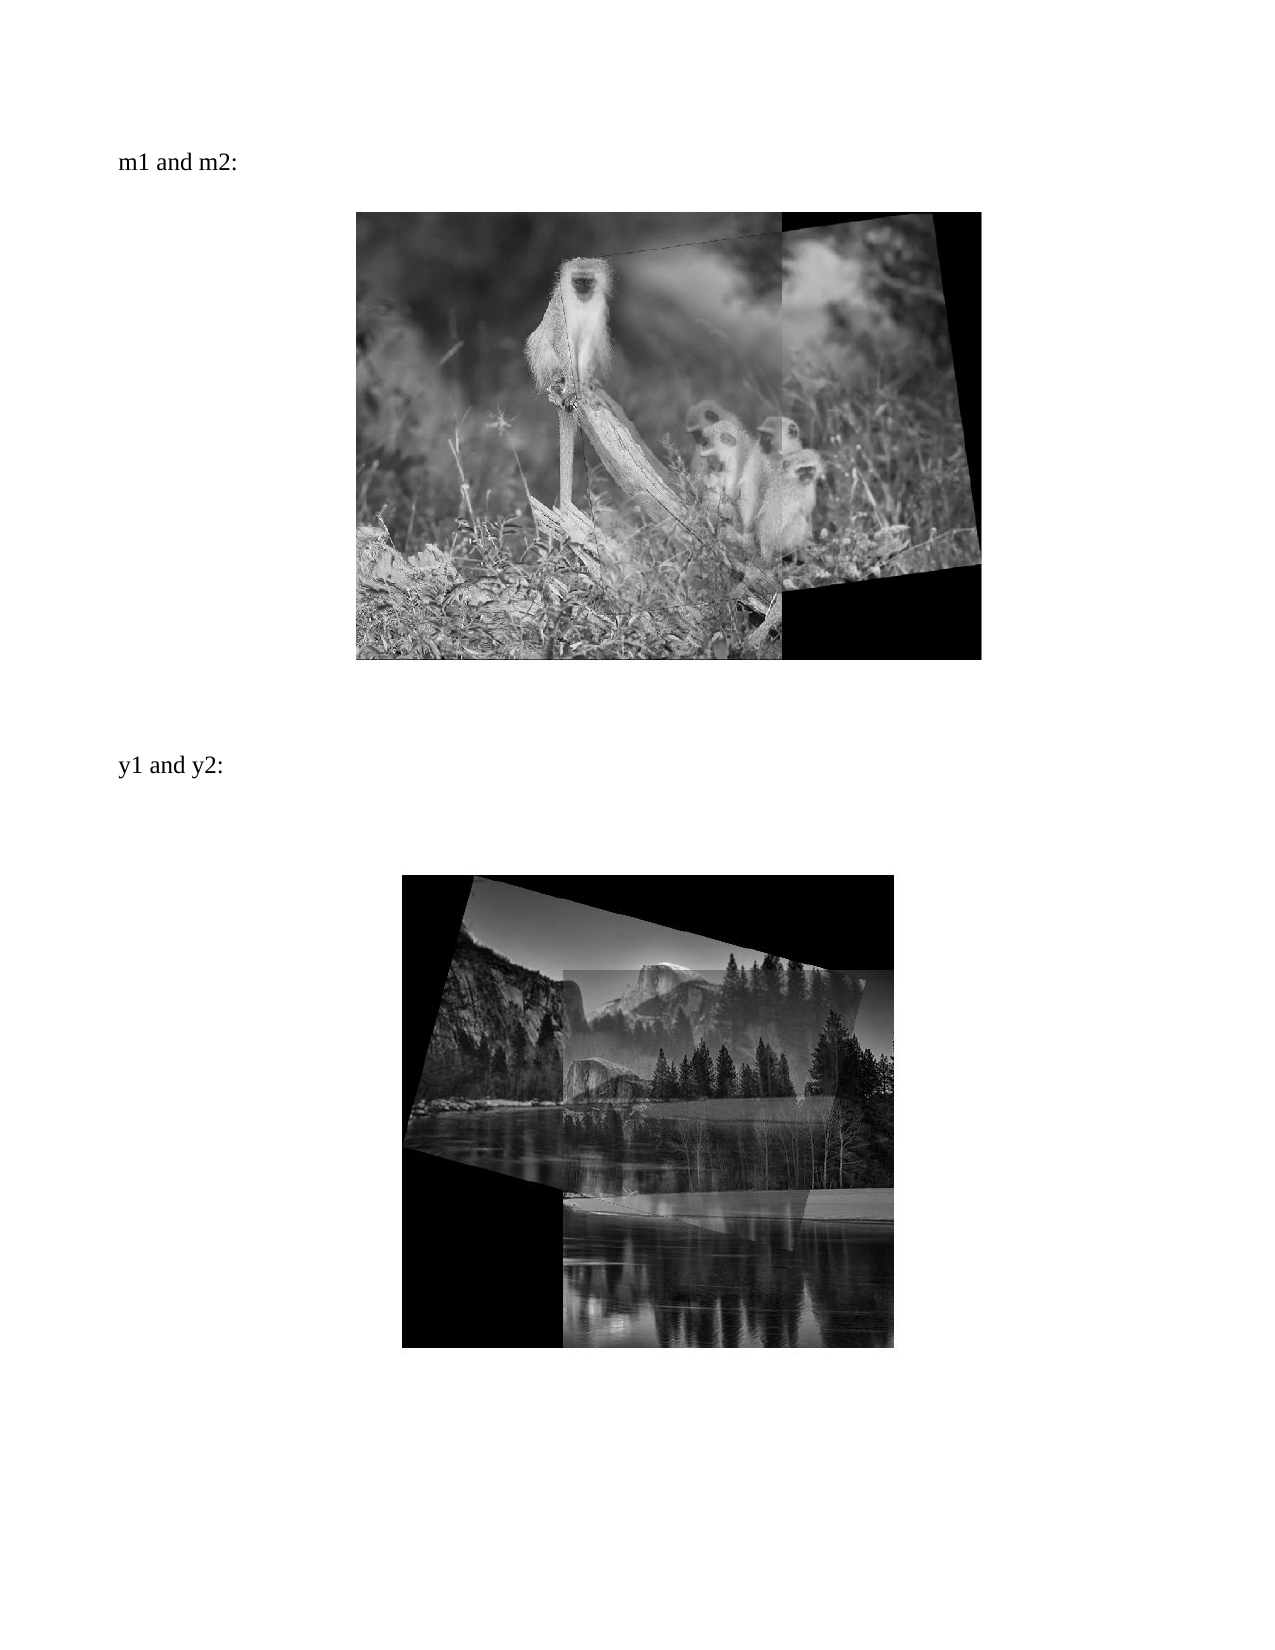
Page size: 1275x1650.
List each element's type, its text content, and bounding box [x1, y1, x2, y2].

picture [325, 848, 970, 1399]
text y1 and y2: [118, 751, 1157, 779]
text m1 and m2: [118, 147, 1157, 176]
picture [287, 189, 1050, 706]
